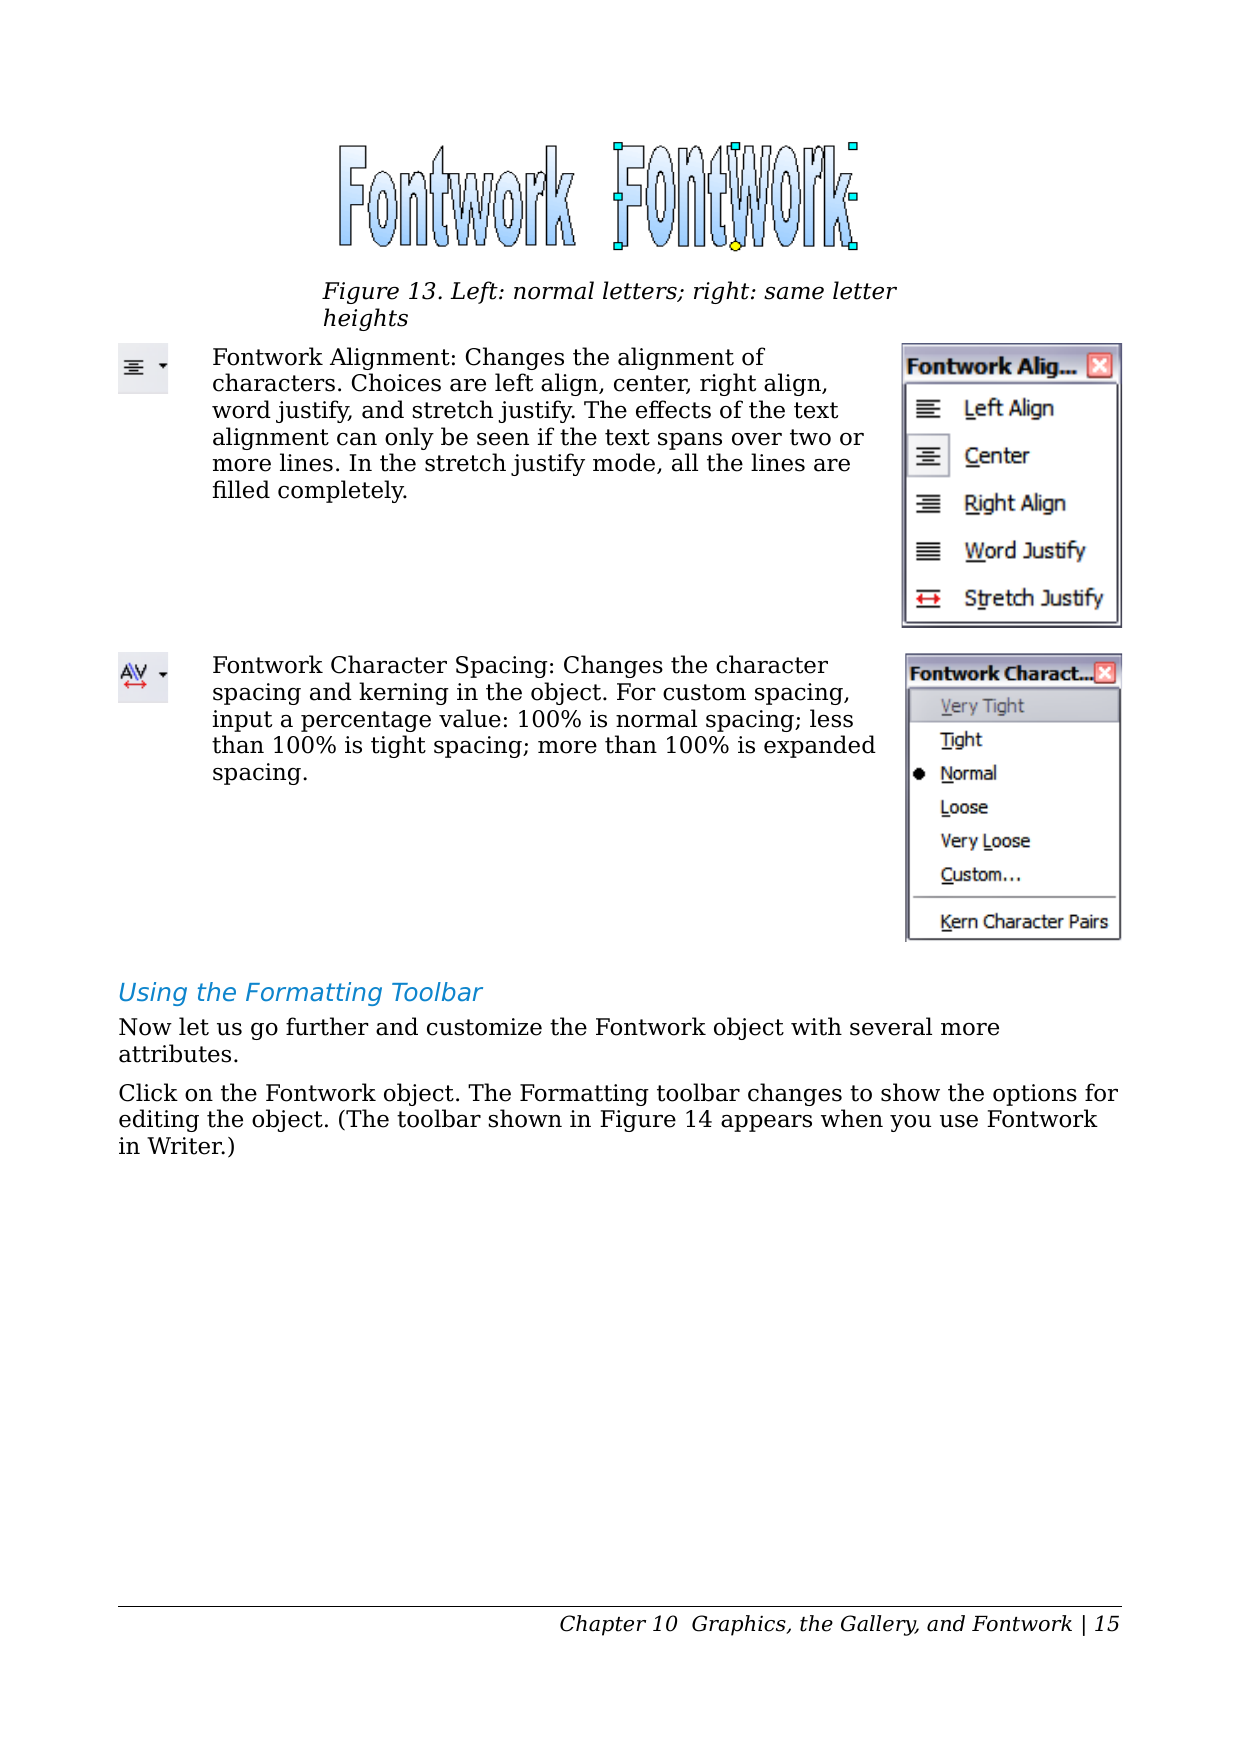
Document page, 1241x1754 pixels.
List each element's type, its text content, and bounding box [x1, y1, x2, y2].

table_header [118, 344, 212, 640]
picture [905, 652, 1123, 942]
table_header [118, 653, 212, 954]
picture [118, 343, 169, 394]
table_header [874, 344, 1122, 640]
subtitle Using the Formatting Toolbar [118, 978, 1122, 1008]
table_header [883, 653, 1122, 954]
text Now let us go further and customize the Fontwork object with several more attributes. [118, 1014, 1122, 1067]
table_header Fontwork Alignment: Changes the alignment of characters. Choices are left align, center, right align, word justify, and stretch justify. The effects of the text alignment can only be seen if the text spans over two or more lines. In the stretch justify mode, all the lines are filled completely. [212, 344, 874, 640]
picture [322, 118, 878, 272]
picture [118, 652, 169, 703]
picture [901, 343, 1123, 628]
text Figure 13. Left: normal letters; right: same letter heights [323, 278, 917, 331]
text Click on the Fontwork object. The Formatting toolbar changes to show the options for editing the object. (The toolbar shown in Figure 14 appears when you use Fontwork in Writer.) [118, 1080, 1122, 1160]
table_header Fontwork Character Spacing: Changes the character spacing and kerning in the object. For custom spacing, input a percentage value: 100% is normal spacing; less than 100% is tight spacing; more than 100% is expanded spacing. [212, 653, 882, 954]
